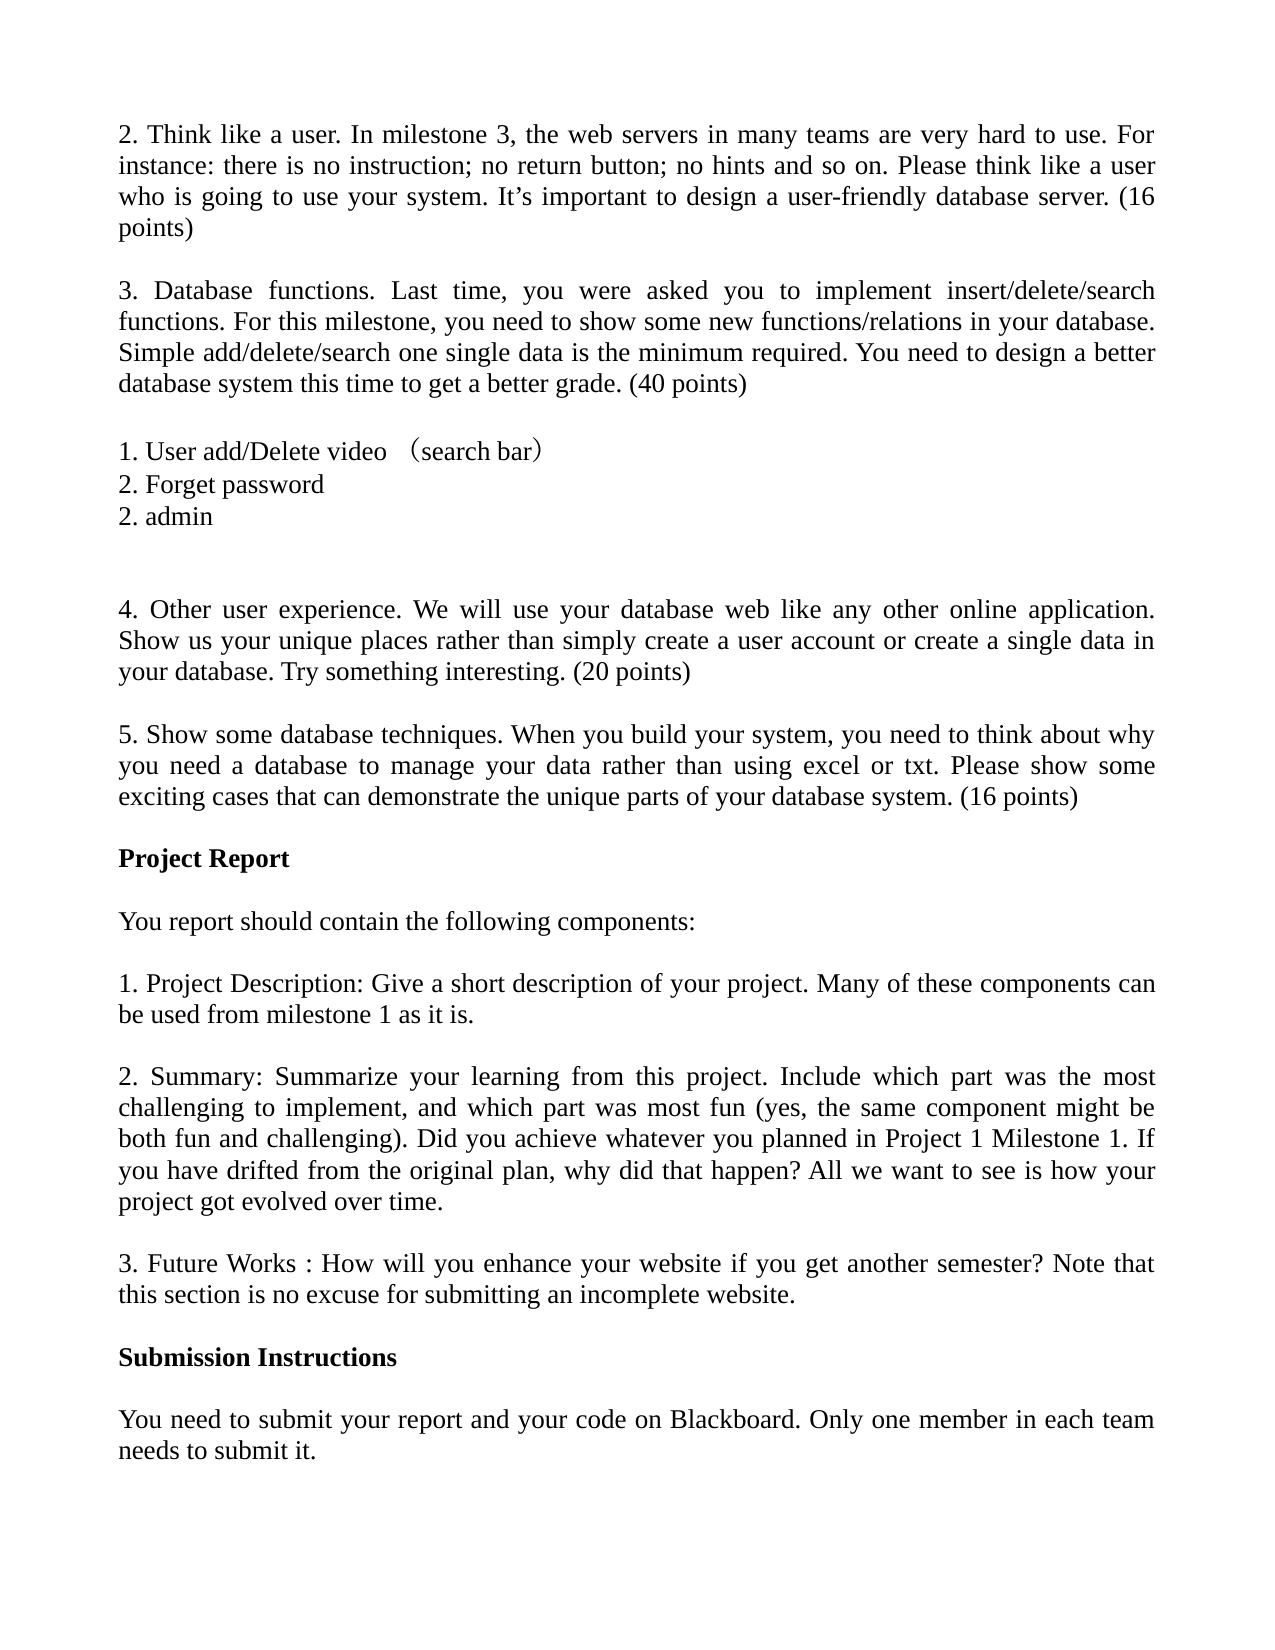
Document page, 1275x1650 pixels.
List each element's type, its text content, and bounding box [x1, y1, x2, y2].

text 2. Think like a user. In milestone 3, the web servers in many teams are very hard to use. For instance: there is no instruction; no return button; no hints and so on. Please think like a user who is going to use your system. It’s important to design a user-friendly database server. (16 points) [118, 118, 1157, 243]
text Submission Instructions [118, 1341, 1157, 1372]
text 3. Future Works : How will you enhance your website if you get another semester? Note that this section is no excuse for submitting an incomplete website. [118, 1247, 1157, 1309]
text 3. Database functions. Last time, you were asked you to implement insert/delete/search functions. For this milestone, you need to show some new functions/relations in your database. Simple add/delete/search one single data is the minimum required. You need to design a better database system this time to get a better grade. (40 points) [118, 274, 1157, 398]
text 2. Summary: Summarize your learning from this project. Include which part was the most challenging to implement, and which part was most fun (yes, the same component might be both fun and challenging). Did you achieve whatever you planned in Project 1 Milestone 1. If you have drifted from the original plan, why did that happen? All we want to see is how your project got evolved over time. [118, 1060, 1157, 1216]
text 1. User add/Delete video （search bar） [118, 429, 1157, 468]
text You need to submit your report and your code on Blackboard. Only one member in each team needs to submit it. [118, 1403, 1157, 1465]
text You report should contain the following components: [118, 904, 1157, 936]
text Project Report [118, 842, 1157, 873]
text 4. Other user experience. We will use your database web like any other online application. Show us your unique places rather than simply create a user account or create a single data in your database. Try something interesting. (20 points) [118, 593, 1157, 687]
text 5. Show some database techniques. When you build your system, you need to think about why you need a database to manage your data rather than using excel or txt. Please show some exciting cases that can demonstrate the unique parts of your database system. (16 points) [118, 718, 1157, 811]
text 1. Project Description: Give a short description of your project. Many of these components can be used from milestone 1 as it is. [118, 967, 1157, 1029]
text 2. Forget password [118, 468, 1157, 500]
text 2. admin [118, 500, 1157, 531]
